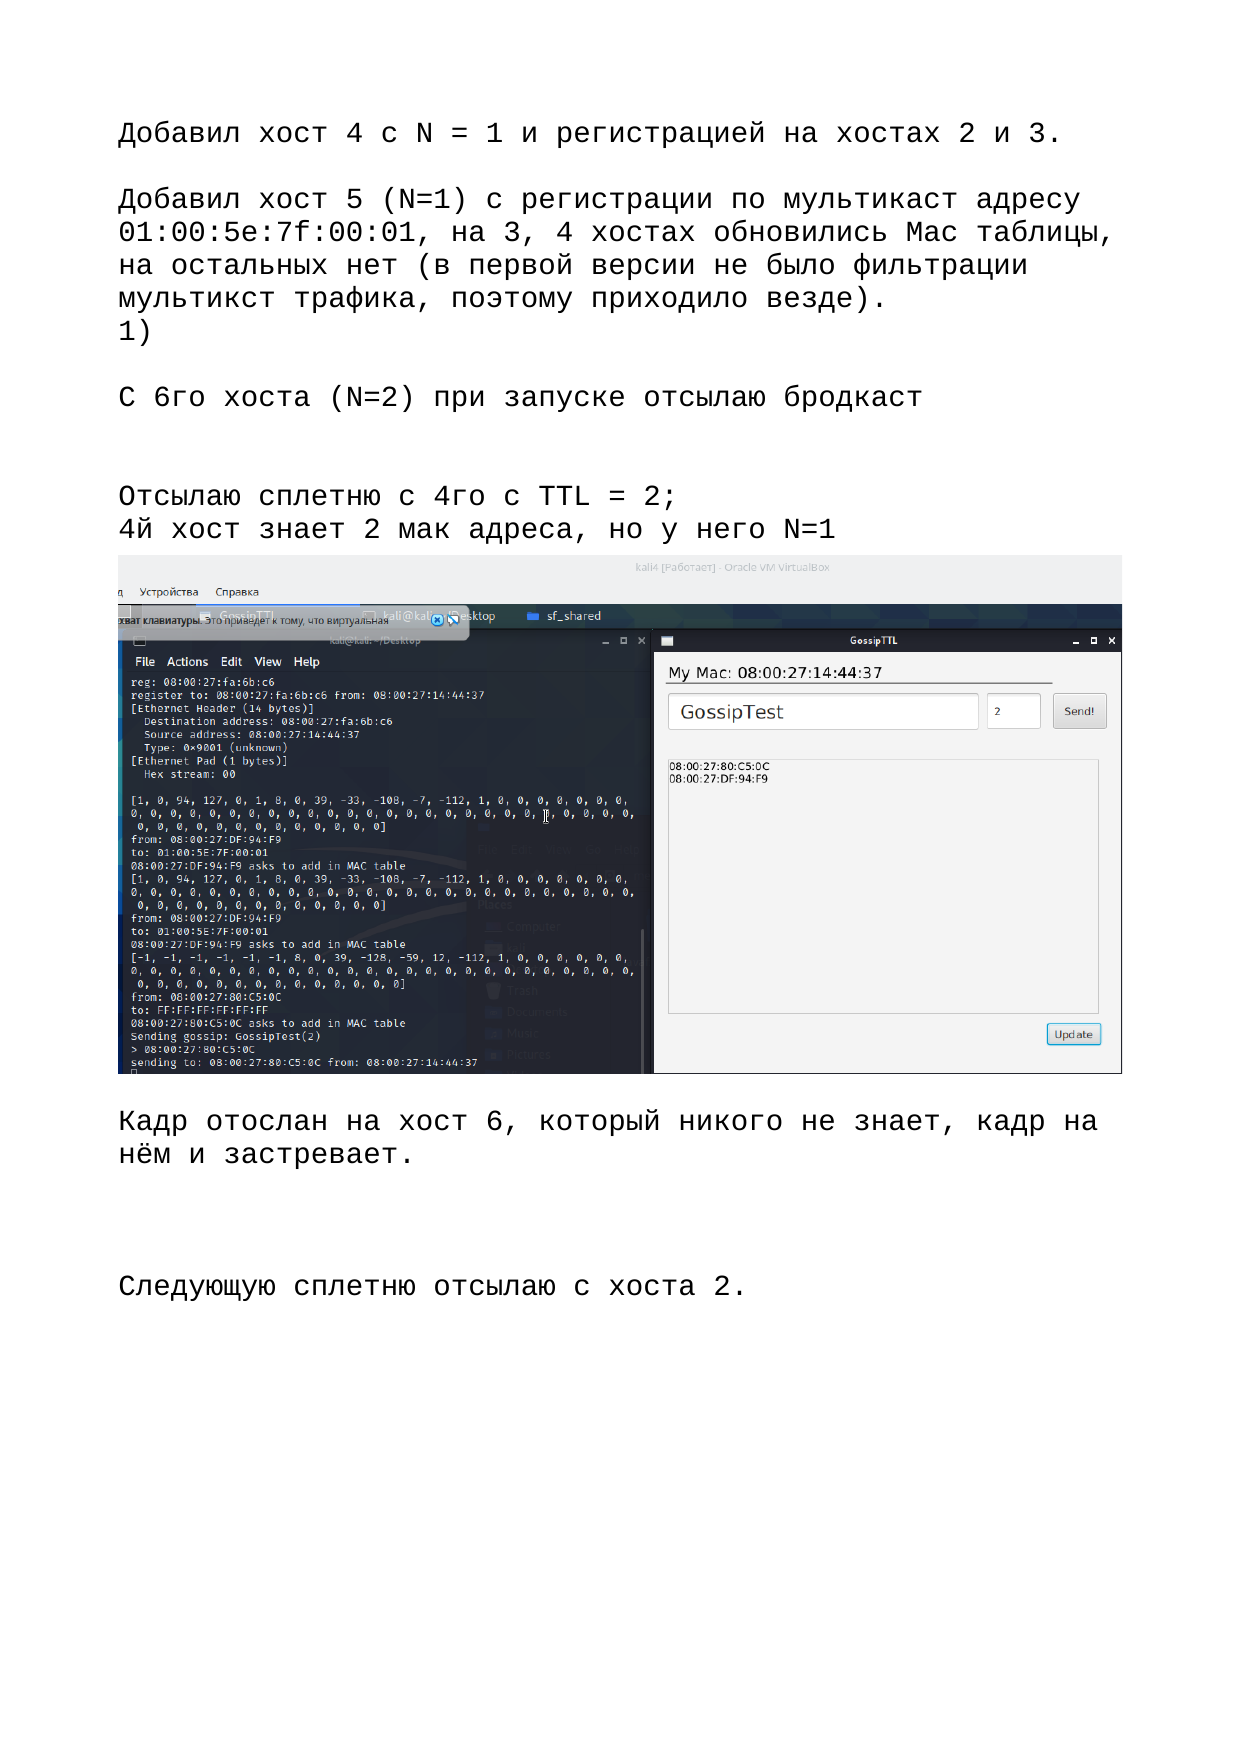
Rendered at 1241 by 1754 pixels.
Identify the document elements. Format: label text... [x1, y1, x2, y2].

text С 6го хоста (N=2) при запуске отсылаю бродкаст [118, 382, 1122, 415]
text Добавил хост 4 с N = 1 и регистрацией на хостах 2 и 3. [118, 118, 1122, 151]
text Добавил хост 5 (N=1) с регистрации по мультикаст адресу 01:00:5e:7f:00:01, на 3, 4 хостах обновились Mac таблицы, на остальных нет (в первой версии не было фильтрации мультикст трафика, поэтому приходило везде). [118, 184, 1122, 316]
text 1) [118, 316, 1122, 349]
text 4й хост знает 2 мак адреса, но у него N=1 [118, 514, 1122, 547]
text Следующую сплетню отсылаю с хоста 2. [118, 1271, 1122, 1304]
text Отсылаю сплетню с 4го с TTL = 2; [118, 481, 1122, 514]
picture [118, 555, 1123, 1074]
text Кадр отослан на хост 6, который никого не знает, кадр на нём и застревает. [118, 1106, 1122, 1172]
